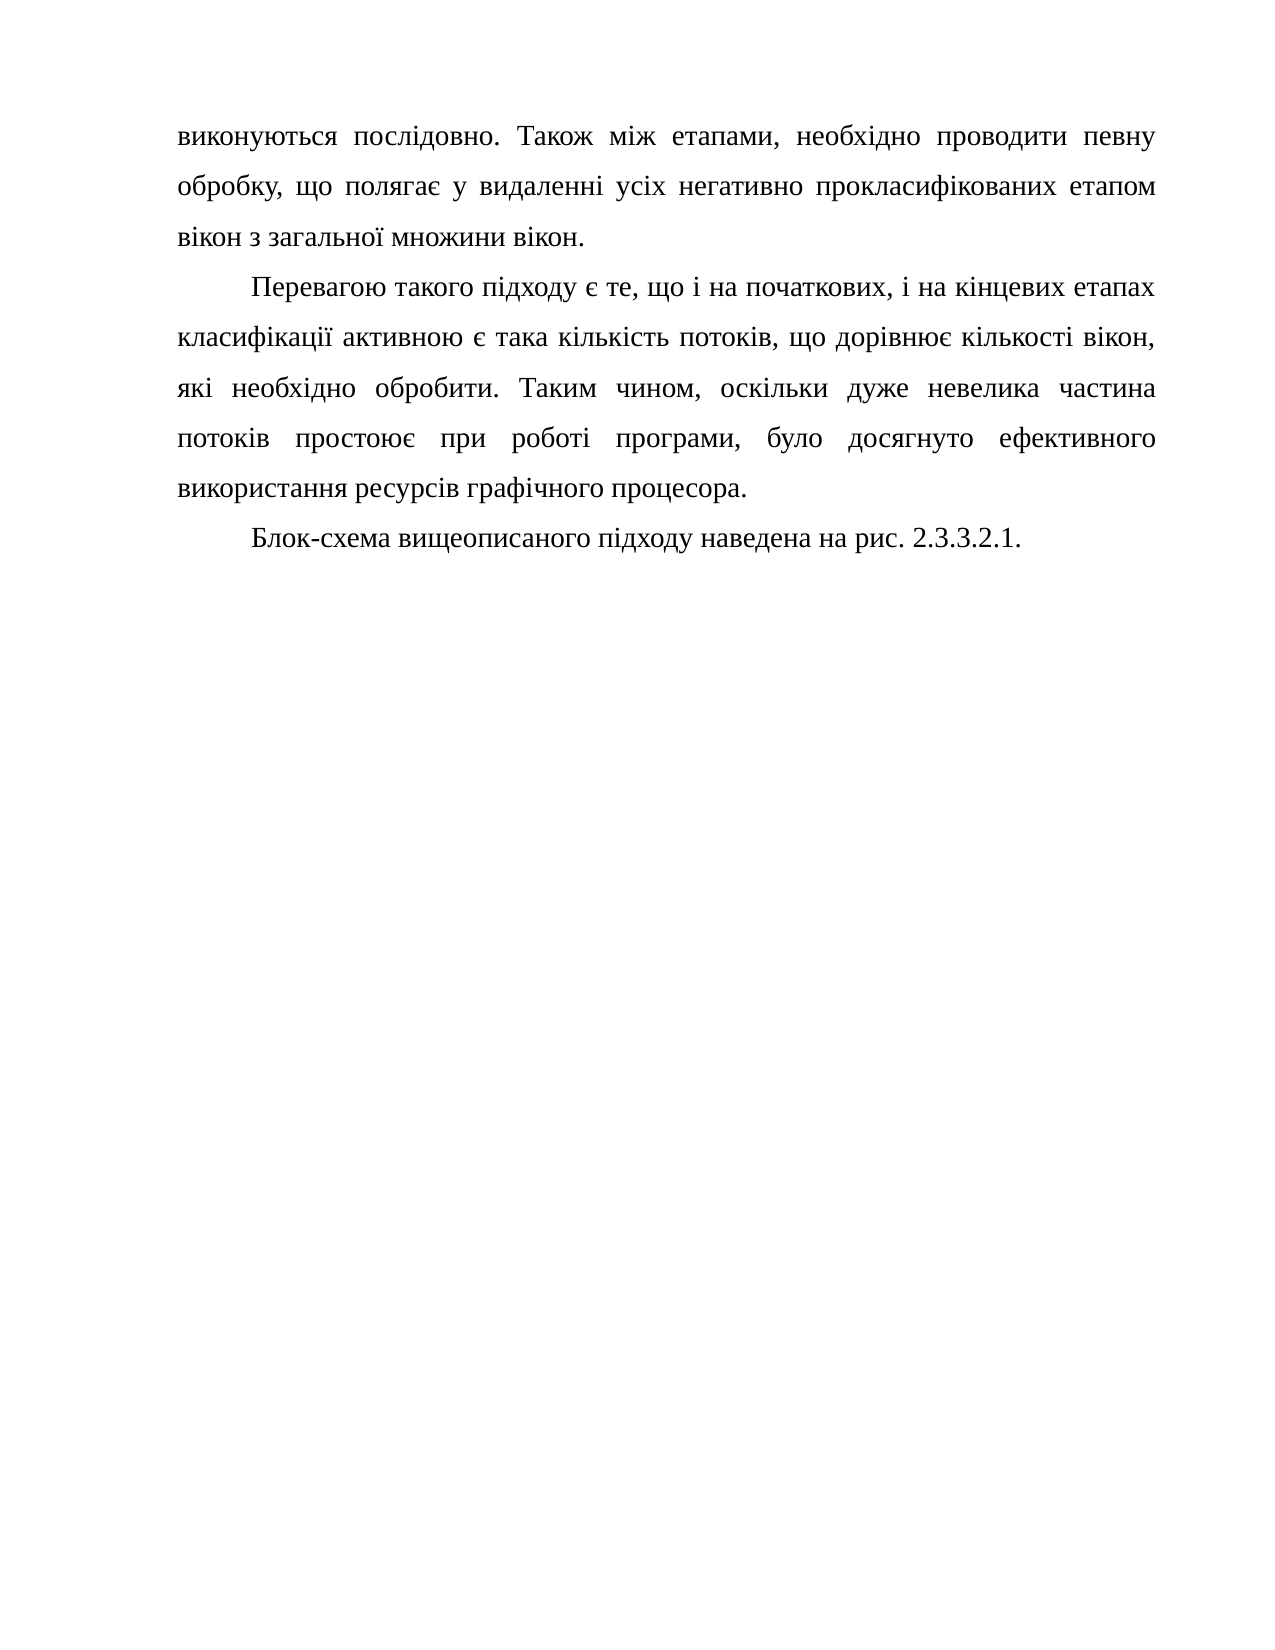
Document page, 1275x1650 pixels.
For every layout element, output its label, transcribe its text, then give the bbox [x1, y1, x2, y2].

text виконуються послідовно. Також між етапами, необхідно проводити певну обробку, що полягає у видаленні усіх негативно прокласифікованих етапом вікон з загальної множини вікон. [177, 118, 1157, 252]
text Блок-схема вищеописаного підходу наведена на рис. 2.3.3.2.1. [177, 521, 1157, 554]
text Перевагою такого підходу є те, що і на початкових, і на кінцевих етапах класифікації активною є така кількість потоків, що дорівнює кількості вікон, які необхідно обробити. Таким чином, оскільки дуже невелика частина потоків простоює при роботі програми, було досягнуто ефективного використання ресурсів графічного процесора. [177, 269, 1157, 504]
